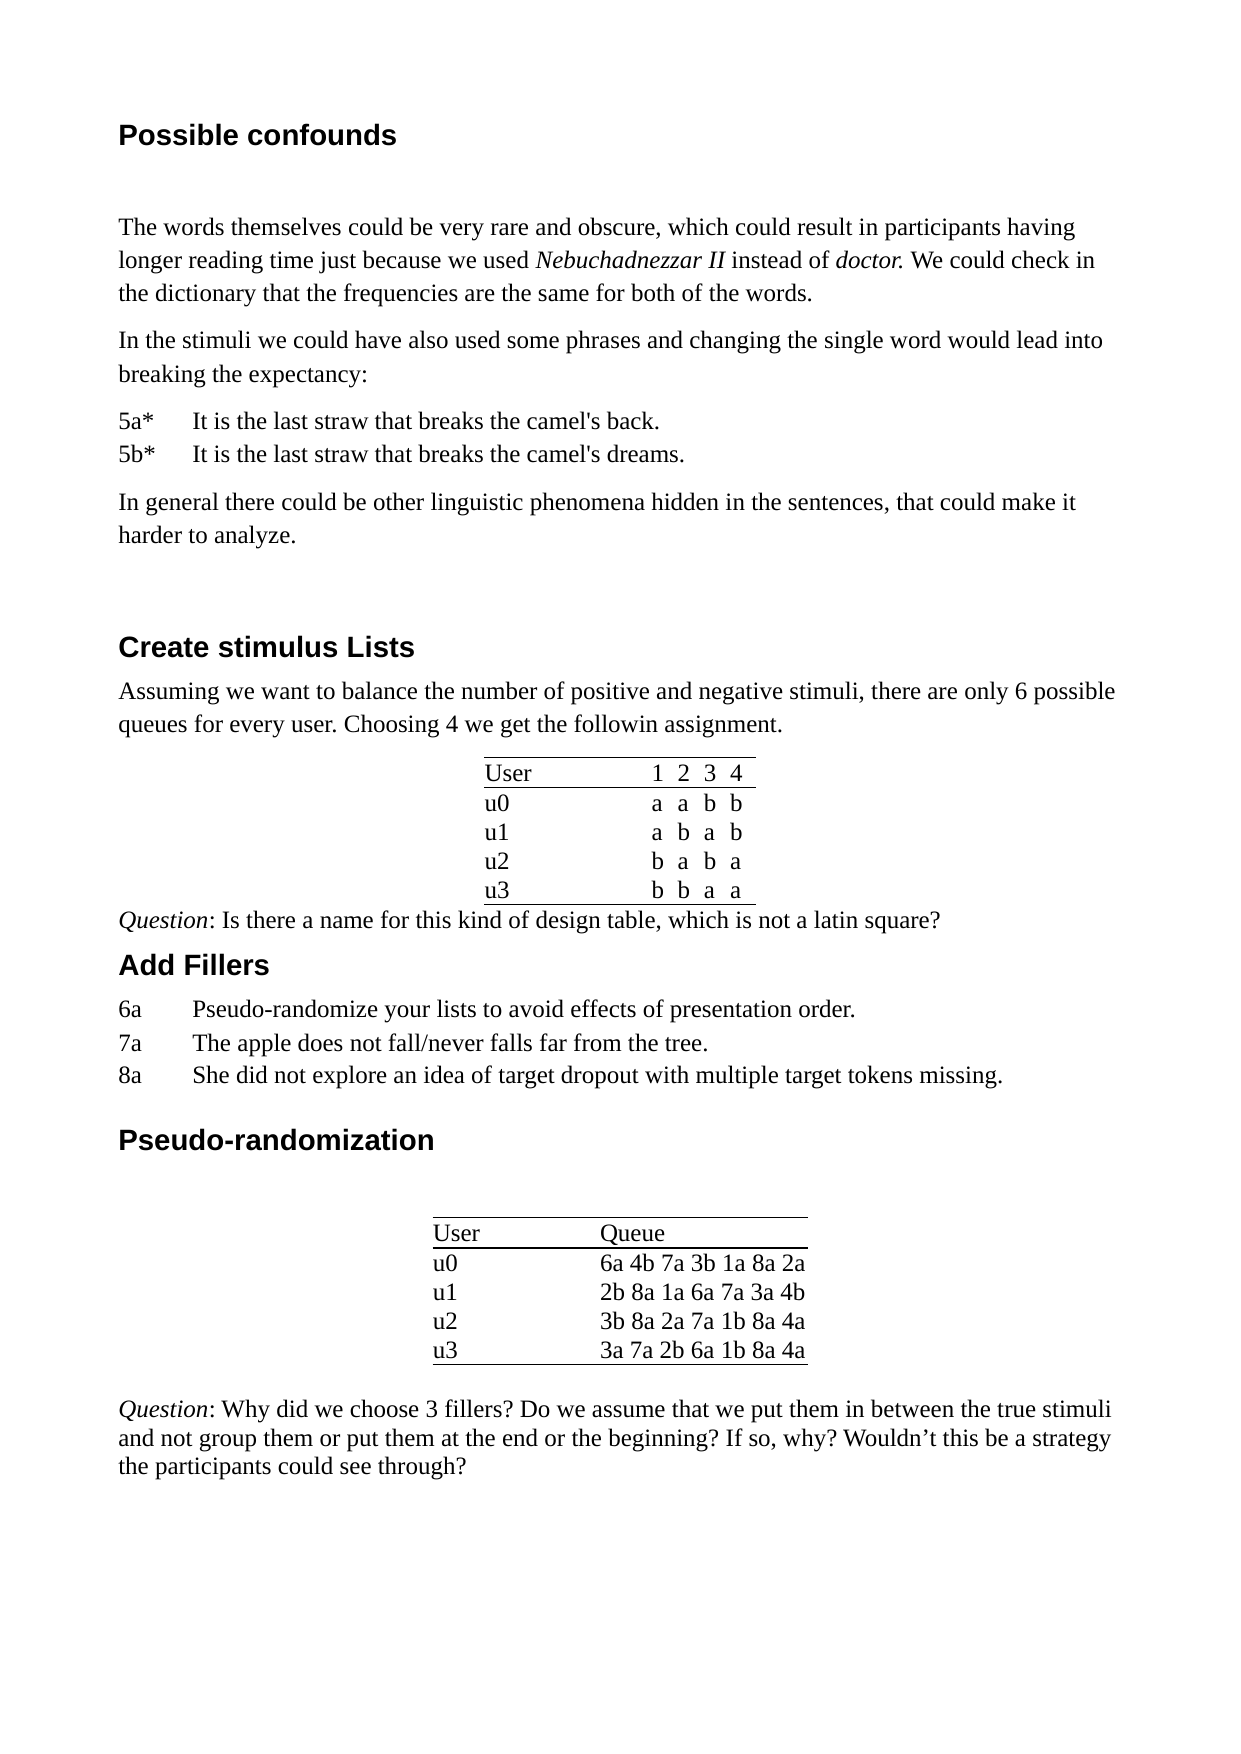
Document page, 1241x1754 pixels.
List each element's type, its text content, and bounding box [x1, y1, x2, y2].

table_cell b [730, 788, 756, 817]
table_cell b [704, 846, 730, 875]
table_header 1 [651, 758, 677, 787]
text 6a Pseudo-randomize your lists to avoid effects of presentation order. 7a The apple does not fall/never falls far from the tree. 8a She did not explore an idea of target dropout with multiple target tokens missing. [118, 994, 1122, 1089]
text 5a* It is the last straw that breaks the camel's back. 5b* It is the last straw that breaks the camel's dreams. [118, 406, 1122, 468]
table_cell u2 [433, 1306, 600, 1335]
table_cell b [678, 875, 703, 903]
table_cell u0 [433, 1249, 600, 1277]
table_cell a [704, 817, 730, 846]
table_header 4 [730, 758, 756, 787]
table_cell a [651, 817, 677, 846]
table_cell 2b 8a 1a 6a 7a 3a 4b [600, 1277, 807, 1306]
table_cell u3 [433, 1335, 600, 1363]
table_cell a [651, 788, 677, 817]
table_header User [433, 1218, 600, 1247]
table_cell u2 [484, 846, 651, 875]
table_cell a [704, 875, 730, 903]
table_cell b [678, 817, 703, 846]
table_cell a [678, 846, 703, 875]
table_cell a [730, 846, 756, 875]
subtitle Possible confounds [118, 118, 1122, 152]
table_cell u1 [484, 817, 651, 846]
table_header Queue [600, 1218, 807, 1247]
subtitle Create stimulus Lists [118, 630, 1122, 663]
subtitle Pseudo-randomization [118, 1123, 1122, 1157]
table_cell b [704, 788, 730, 817]
text In the stimuli we could have also used some phrases and changing the single word would lead into breaking the expectancy: [118, 326, 1122, 387]
subtitle Add Fillers [118, 948, 1122, 982]
table_cell u1 [433, 1277, 600, 1306]
table_cell 3a 7a 2b 6a 1b 8a 4a [600, 1335, 807, 1363]
table_cell 6a 4b 7a 3b 1a 8a 2a [600, 1249, 807, 1277]
text Assuming we want to balance the number of positive and negative stimuli, there are only 6 possible queues for every user. Choosing 4 we get the followin assignment. [118, 676, 1122, 738]
table_cell u0 [484, 788, 651, 817]
table_cell b [730, 817, 756, 846]
table_cell b [651, 875, 677, 903]
table_header 3 [704, 758, 730, 787]
table_header 2 [678, 758, 703, 787]
table_cell b [651, 846, 677, 875]
text The words themselves could be very rare and obscure, which could result in participants having longer reading time just because we used Nebuchadnezzar II instead of doctor. We could check in the dictionary that the frequencies are the same for both of the words. [118, 212, 1122, 307]
table_cell a [678, 788, 703, 817]
table_cell 3b 8a 2a 7a 1b 8a 4a [600, 1306, 807, 1335]
table_cell u3 [484, 875, 651, 903]
table_header User [484, 758, 651, 787]
text Question: Why did we choose 3 fillers? Do we assume that we put them in between the true stimuli and not group them or put them at the end or the beginning? If so, why? Wouldn’t this be a strategy the participants could see through? [118, 1394, 1122, 1480]
text In general there could be other linguistic phenomena hidden in the sentences, that could make it harder to analyze. [118, 487, 1122, 549]
text Question: Is there a name for this kind of design table, which is not a latin square? [118, 905, 1122, 934]
table_cell a [730, 875, 756, 903]
